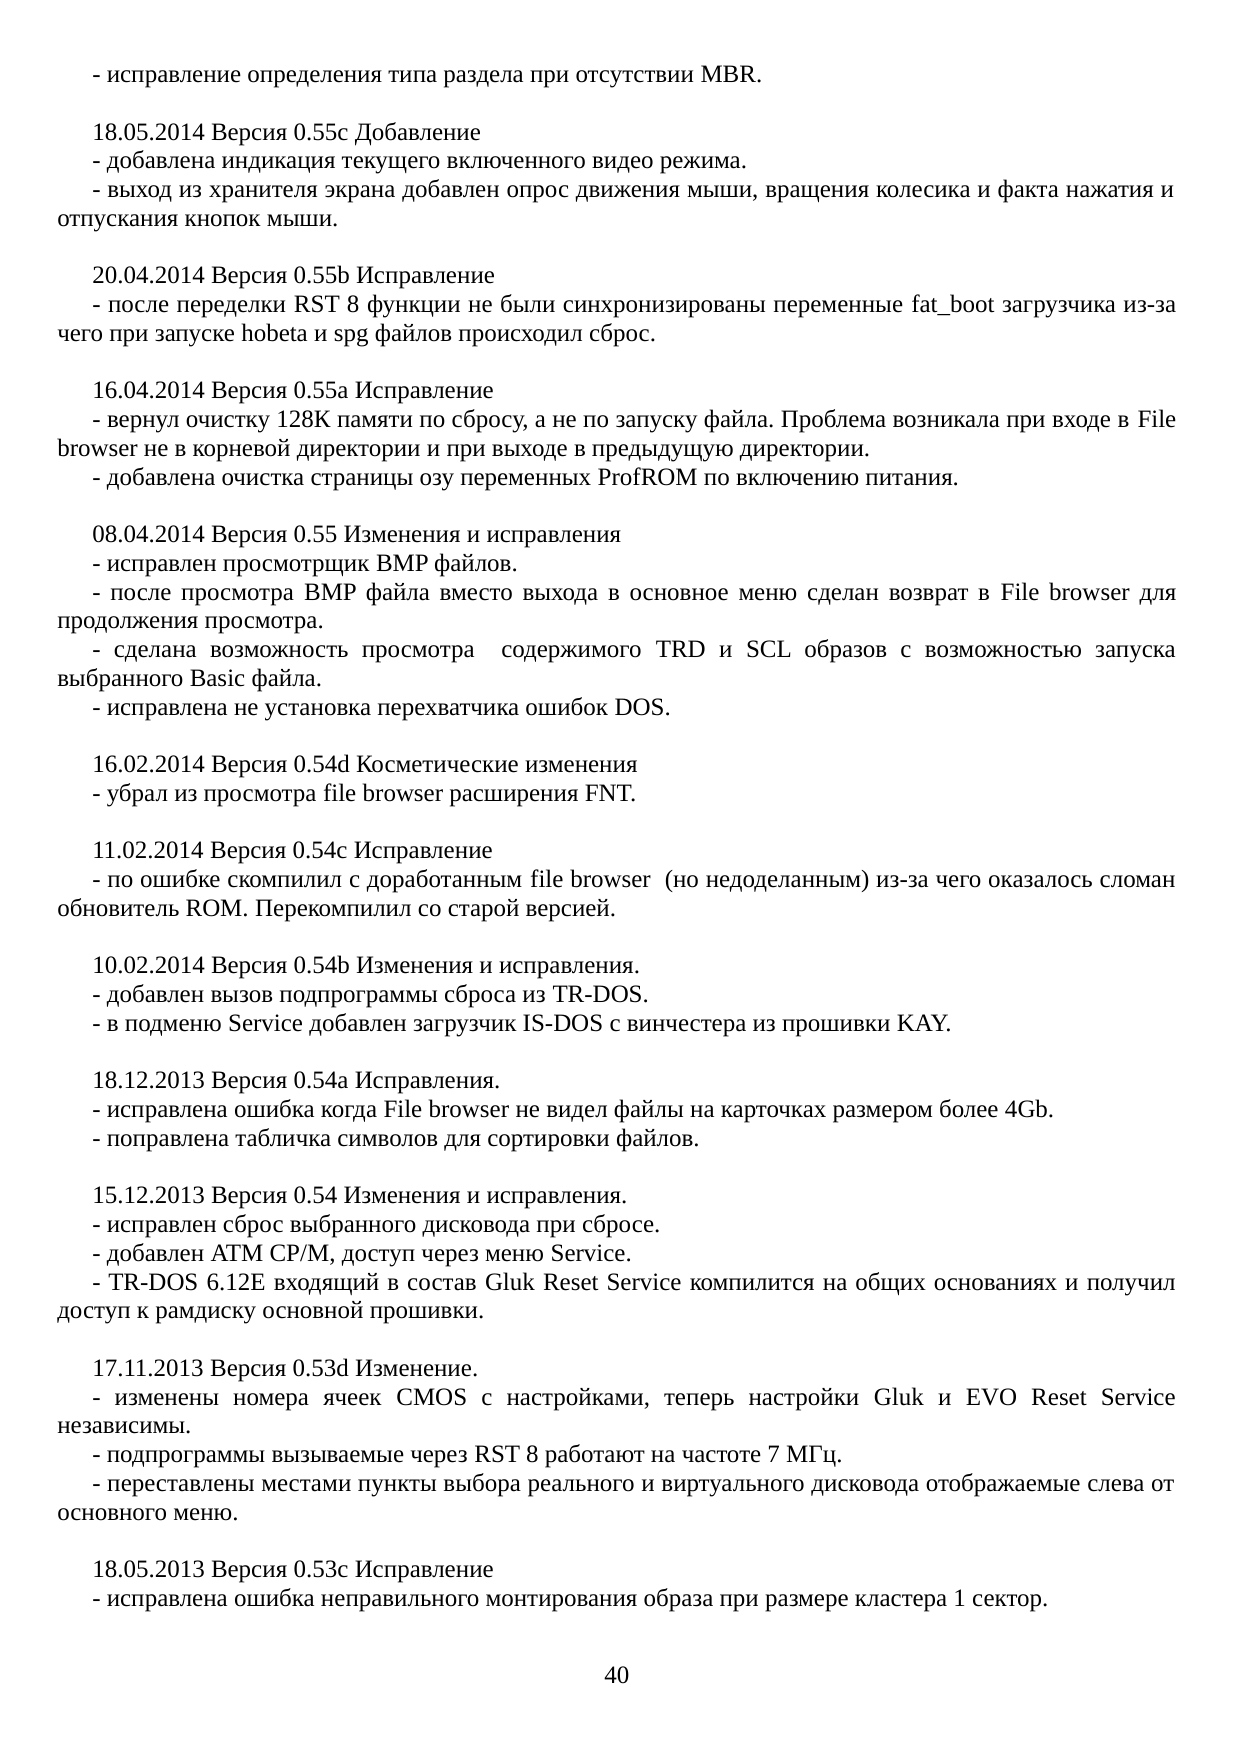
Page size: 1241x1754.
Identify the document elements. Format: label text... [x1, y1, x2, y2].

text - добавлен ATM CP/M, доступ через меню Service. [57, 1238, 1176, 1267]
text 18.05.2014 Версия 0.55c Добавление [57, 117, 1176, 146]
text - поправлена табличка символов для сортировки файлов. [57, 1123, 1176, 1152]
text 20.04.2014 Версия 0.55b Исправление [57, 261, 1176, 289]
text 15.12.2013 Версия 0.54 Изменения и исправления. [57, 1181, 1176, 1209]
text 11.02.2014 Версия 0.54c Исправление [57, 836, 1176, 864]
text - выход из хранителя экрана добавлен опрос движения мыши, вращения колесика и факта нажатия и отпускания кнопок мыши. [57, 174, 1176, 232]
text 17.11.2013 Версия 0.53d Изменение. [57, 1353, 1176, 1382]
text - добавлен вызов подпрограммы сброса из TR-DOS. [57, 979, 1176, 1008]
text - вернул очистку 128К памяти по сбросу, а не по запуску файла. Проблема возникала при входе в File browser не в корневой директории и при выходе в предыдущую директории. [57, 404, 1176, 462]
text 18.05.2013 Версия 0.53c Исправление [57, 1554, 1176, 1583]
text 10.02.2014 Версия 0.54b Изменения и исправления. [57, 951, 1176, 979]
text - исправлен просмотрщик BMP файлов. [57, 548, 1176, 577]
text - исправлена не установка перехватчика ошибок DOS. [57, 692, 1176, 721]
text - сделана возможность просмотра содержимого TRD и SCL образов с возможностью запуска выбранного Basic файла. [57, 634, 1176, 692]
text - переставлены местами пункты выбора реального и виртуального дисковода отображаемые слева от основного меню. [57, 1468, 1176, 1526]
text - в подменю Service добавлен загрузчик IS-DOS с винчестера из прошивки KAY. [57, 1008, 1176, 1037]
text - убрал из просмотра file browser расширения FNT. [57, 778, 1176, 807]
text - подпрограммы вызываемые через RST 8 работают на частоте 7 МГц. [57, 1439, 1176, 1468]
text - после просмотра BMP файла вместо выхода в основное меню сделан возврат в File browser для продолжения просмотра. [57, 577, 1176, 634]
text - добавлена индикация текущего включенного видео режима. [57, 146, 1176, 174]
text 18.12.2013 Версия 0.54a Исправления. [57, 1066, 1176, 1094]
text - TR-DOS 6.12E входящий в состав Gluk Reset Service компилится на общих основаниях и получил доступ к рамдиску основной прошивки. [57, 1267, 1176, 1324]
text - исправлен сброс выбранного дисковода при сбросе. [57, 1209, 1176, 1238]
text 16.02.2014 Версия 0.54d Косметические изменения [57, 749, 1176, 778]
text - исправлена ошибка когда File browser не видел файлы на карточках размером более 4Gb. [57, 1094, 1176, 1123]
text - по ошибке скомпилил с доработанным file browser (но недоделанным) из-за чего оказалось сломан обновитель ROM. Перекомпилил со старой версией. [57, 864, 1176, 922]
text - добавлена очистка страницы озу переменных ProfROM по включению питания. [57, 462, 1176, 491]
text 16.04.2014 Версия 0.55a Исправление [57, 376, 1176, 404]
text - исправление определения типа раздела при отсутствии MBR. [57, 59, 1176, 88]
text - изменены номера ячеек CMOS с настройками, теперь настройки Gluk и EVO Reset Service независимы. [57, 1382, 1176, 1439]
text - исправлена ошибка неправильного монтирования образа при размере кластера 1 сектор. [57, 1583, 1176, 1612]
text - после переделки RST 8 функции не были синхронизированы переменные fat_boot загрузчика из-за чего при запуске hobeta и spg файлов происходил сброс. [57, 289, 1176, 347]
text 08.04.2014 Версия 0.55 Изменения и исправления [57, 519, 1176, 548]
